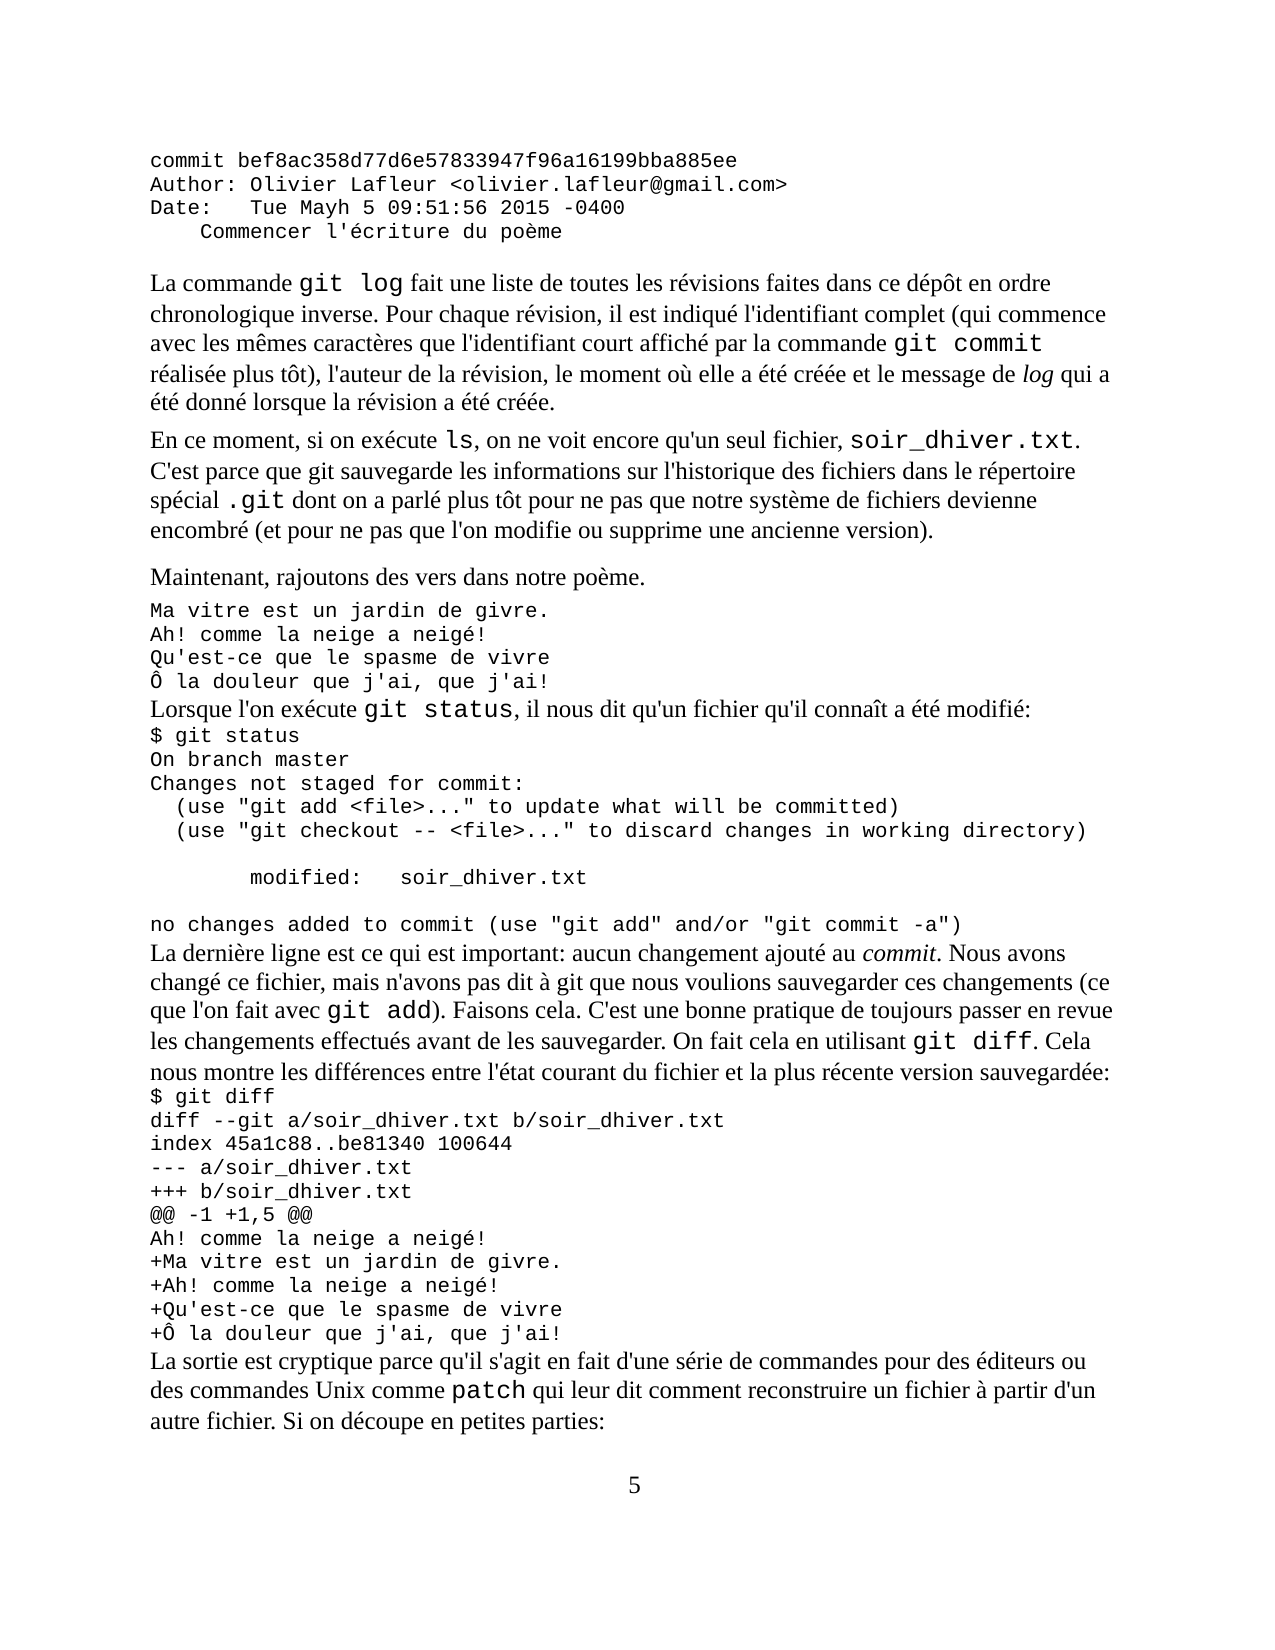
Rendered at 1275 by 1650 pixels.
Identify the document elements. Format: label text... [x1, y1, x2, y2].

text (use "git checkout -- <file>..." to discard changes in working directory) [150, 820, 1125, 843]
text @@ -1 +1,5 @@ [150, 1204, 1125, 1228]
text La dernière ligne est ce qui est important: aucun changement ajouté au commit. Nous avons changé ce fichier, mais n'avons pas dit à git que nous voulions sauvegarder ces changements (ce que l'on fait avec git add). Faisons cela. C'est une bonne pratique de toujours passer en revue les changements effectués avant de les sauvegarder. On fait cela en utilisant git diff. Cela nous montre les différences entre l'état courant du fichier et la plus récente version sauvegardée: [150, 938, 1125, 1086]
text La commande git log fait une liste de toutes les révisions faites dans ce dépôt en ordre chronologique inverse. Pour chaque révision, il est indiqué l'identifiant complet (qui commence avec les mêmes caractères que l'identifiant court affiché par la commande git commit réalisée plus tôt), l'auteur de la révision, le moment où elle a été créée et le message de log qui a été donné lorsque la révision a été créée. [150, 268, 1125, 416]
text $ git diff [150, 1086, 1125, 1110]
text +++ b/soir_dhiver.txt [150, 1181, 1125, 1204]
text La sortie est cryptique parce qu'il s'agit en fait d'une série de commandes pour des éditeurs ou des commandes Unix comme patch qui leur dit comment reconstruire un fichier à partir d'un autre fichier. Si on découpe en petites parties: [150, 1346, 1125, 1434]
text $ git status [150, 725, 1125, 749]
text commit bef8ac358d77d6e57833947f96a16199bba885ee [150, 150, 1125, 174]
text no changes added to commit (use "git add" and/or "git commit -a") [150, 914, 1125, 938]
text Author: Olivier Lafleur <olivier.lafleur@gmail.com> [150, 174, 1125, 197]
text Qu'est-ce que le spasme de vivre [150, 647, 1125, 671]
text Lorsque l'on exécute git status, il nous dit qu'un fichier qu'il connaît a été modifié: [150, 694, 1125, 725]
text Maintenant, rajoutons des vers dans notre poème. [150, 562, 1125, 591]
text Ah! comme la neige a neigé! [150, 623, 1125, 647]
text (use "git add <file>..." to update what will be committed) [150, 796, 1125, 820]
text Ah! comme la neige a neigé! [150, 1228, 1125, 1252]
text +Qu'est-ce que le spasme de vivre [150, 1299, 1125, 1322]
text On branch master [150, 749, 1125, 773]
text Date: Tue Mayh 5 09:51:56 2015 -0400 [150, 197, 1125, 221]
text --- a/soir_dhiver.txt [150, 1157, 1125, 1181]
text modified: soir_dhiver.txt [150, 867, 1125, 891]
text Ma vitre est un jardin de givre. [150, 600, 1125, 623]
text +Ah! comme la neige a neigé! [150, 1275, 1125, 1299]
text Commencer l'écriture du poème [150, 221, 1125, 244]
text En ce moment, si on exécute ls, on ne voit encore qu'un seul fichier, soir_dhiver.txt. C'est parce que git sauvegarde les informations sur l'historique des fichiers dans le répertoire spécial .git dont on a parlé plus tôt pour ne pas que notre système de fichiers devienne encombré (et pour ne pas que l'on modifie ou supprime une ancienne version). [150, 425, 1125, 544]
text +Ma vitre est un jardin de givre. [150, 1252, 1125, 1275]
text Changes not staged for commit: [150, 773, 1125, 796]
text index 45a1c88..be81340 100644 [150, 1133, 1125, 1157]
text Ô la douleur que j'ai, que j'ai! [150, 671, 1125, 694]
text diff --git a/soir_dhiver.txt b/soir_dhiver.txt [150, 1110, 1125, 1133]
text +Ô la douleur que j'ai, que j'ai! [150, 1322, 1125, 1346]
